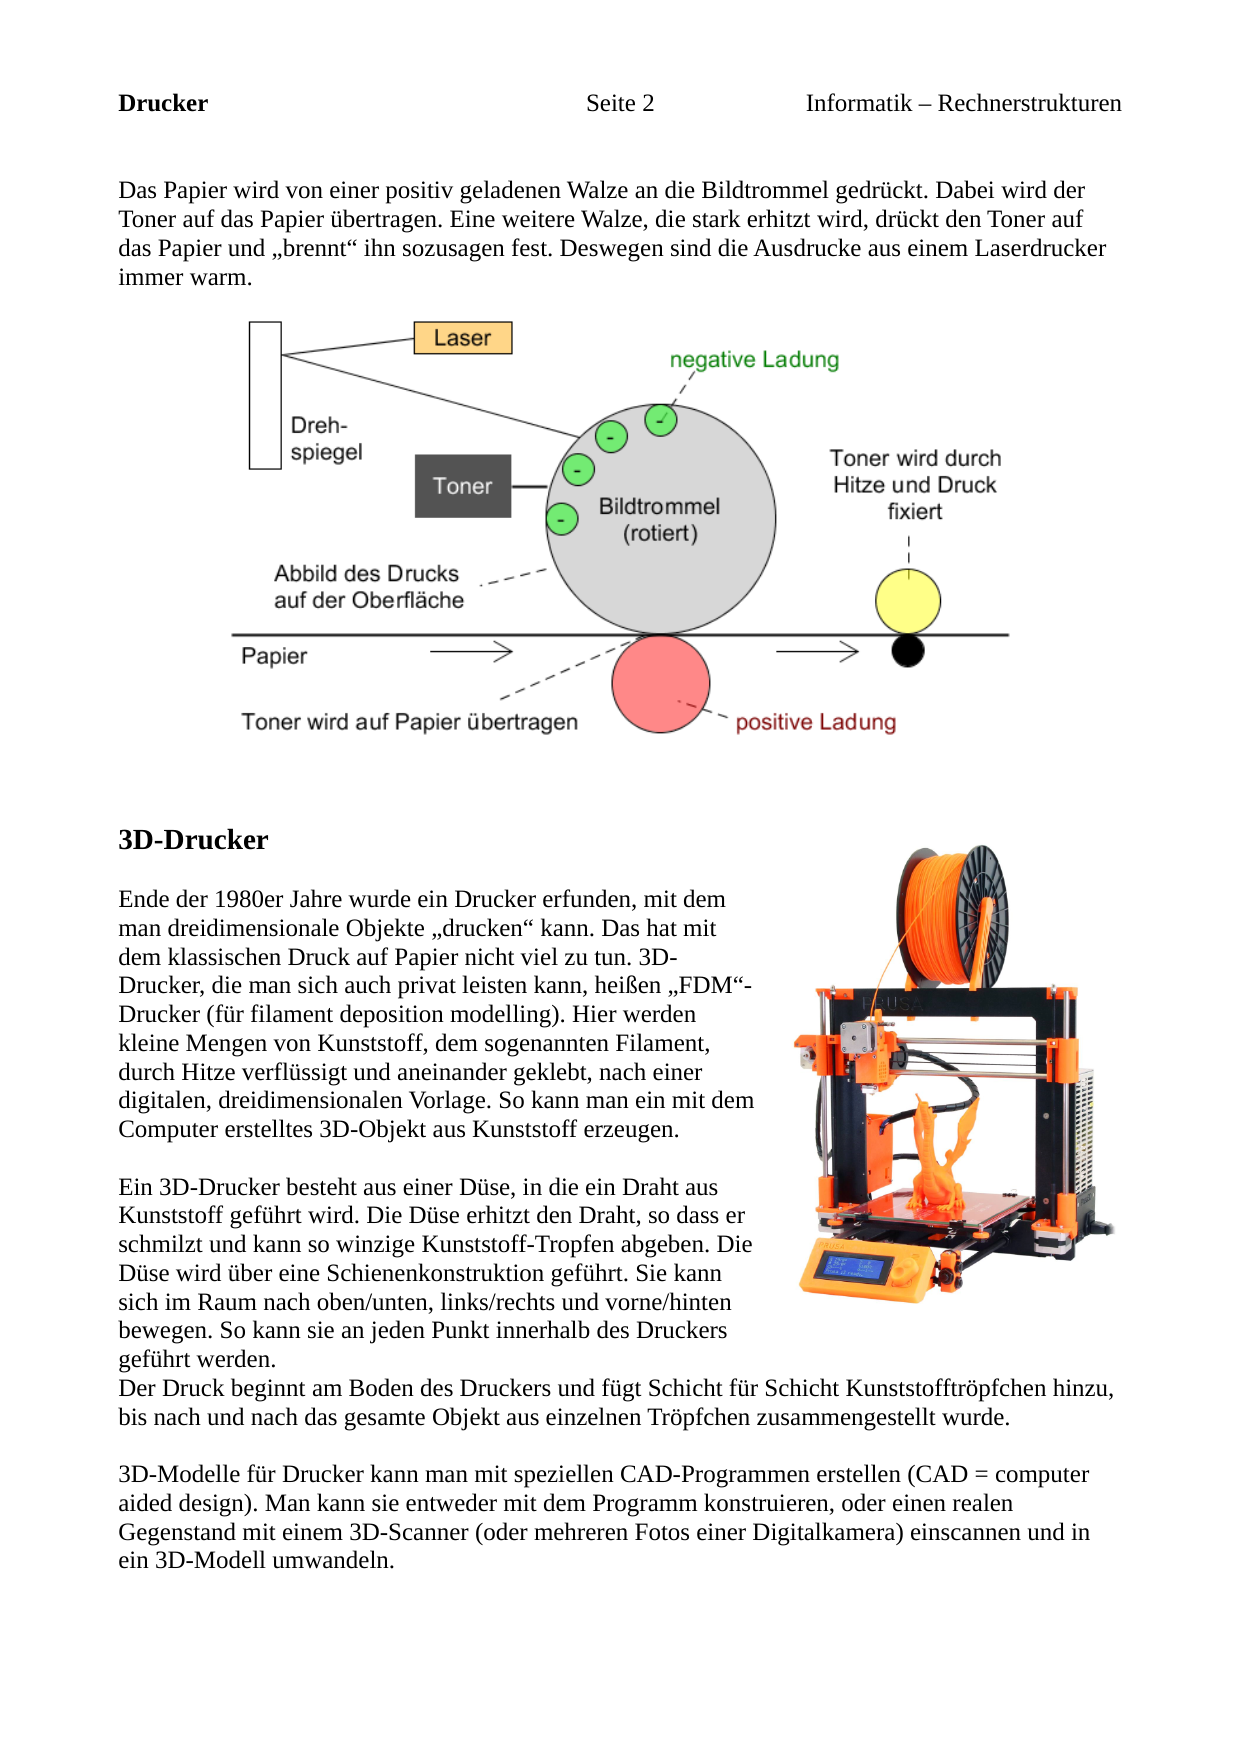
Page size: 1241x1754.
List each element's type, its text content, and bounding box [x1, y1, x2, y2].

picture [791, 842, 1118, 1305]
text 3D-Modelle für Drucker kann man mit speziellen CAD-Programmen erstellen (CAD = computer aided design). Man kann sie entweder mit dem Programm konstruieren, oder einen realen Gegenstand mit einem 3D-Scanner (oder mehreren Fotos einer Digitalkamera) einscannen und in ein 3D-Modell umwandeln. [118, 1459, 1122, 1574]
text Das Papier wird von einer positiv geladenen Walze an die Bildtrommel gedrückt. Dabei wird der Toner auf das Papier übertragen. Eine weitere Walze, die stark erhitzt wird, drückt den Toner auf das Papier und „brennt“ ihn sozusagen fest. Deswegen sind die Ausdrucke aus einem Laserdrucker immer warm. [118, 176, 1122, 291]
text 3D-Drucker [118, 822, 1122, 856]
text Ende der 1980er Jahre wurde ein Drucker erfunden, mit dem man dreidimensionale Objekte „drucken“ kann. Das hat mit dem klassischen Druck auf Papier nicht viel zu tun. 3D-Drucker, die man sich auch privat leisten kann, heißen „FDM“-Drucker (für filament deposition modelling). Hier werden kleine Mengen von Kunststoff, dem sogenannten Filament, durch Hitze verflüssigt und aneinander geklebt, nach einer digitalen, dreidimensionalen Vorlage. So kann man ein mit dem Computer erstelltes 3D-Objekt aus Kunststoff erzeugen. [118, 884, 791, 1143]
picture [230, 319, 1011, 736]
text Ein 3D-Drucker besteht aus einer Düse, in die ein Draht aus Kunststoff geführt wird. Die Düse erhitzt den Draht, so dass er schmilzt und kann so winzige Kunststoff-Tropfen abgeben. Die Düse wird über eine Schienenkonstruktion geführt. Sie kann sich im Raum nach oben/unten, links/rechts und vorne/hinten bewegen. So kann sie an jeden Punkt innerhalb des Druckers geführt werden. [118, 1172, 1122, 1373]
text Der Druck beginnt am Boden des Druckers und fügt Schicht für Schicht Kunststofftröpfchen hinzu, bis nach und nach das gesamte Objekt aus einzelnen Tröpfchen zusammengestellt wurde. [118, 1373, 1122, 1431]
